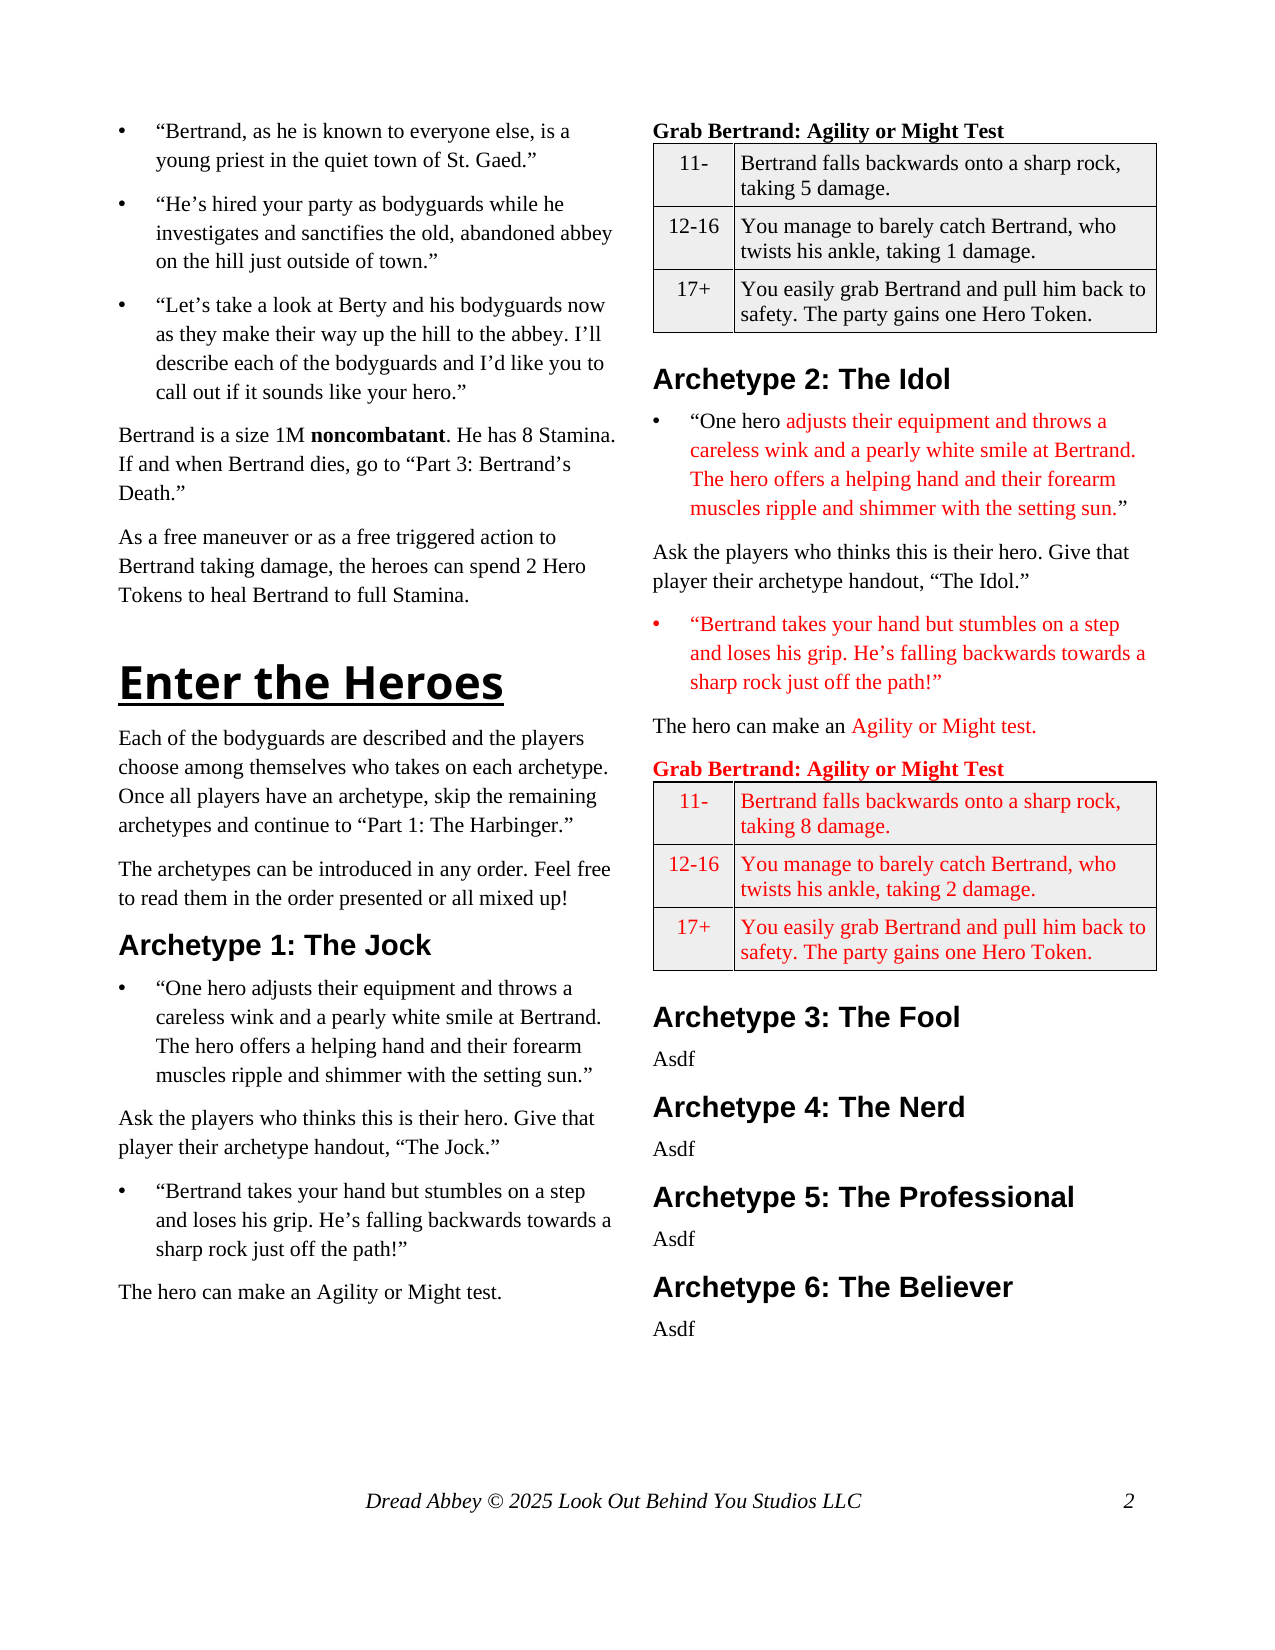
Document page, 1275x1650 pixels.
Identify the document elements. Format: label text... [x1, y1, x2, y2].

list “Bertrand, as he is known to everyone else, is a young priest in the quiet town of St. Gaed.” [118, 118, 622, 172]
table_header 11- [654, 783, 733, 844]
table_cell 17+ [654, 908, 733, 970]
table_cell You easily grab Bertrand and pull him back to safety. The party gains one Hero Token. [735, 270, 1156, 332]
text Ask the players who thinks this is their hero. Give that player their archetype handout, “The Jock.” [118, 1105, 622, 1159]
subtitle Archetype 6: The Believer [652, 1270, 1157, 1304]
list “One hero adjusts their equipment and throws a careless wink and a pearly white smile at Bertrand. The hero offers a helping hand and their forearm muscles ripple and shimmer with the setting sun.” [118, 975, 622, 1087]
subtitle Enter the Heroes [118, 650, 622, 713]
text Asdf [652, 1136, 1157, 1162]
text Grab Bertrand: Agility or Might Test [652, 118, 1157, 143]
text The hero can make an Agility or Might test. [652, 713, 1157, 738]
table_header Bertrand falls backwards onto a sharp rock, taking 8 damage. [735, 783, 1156, 844]
text The hero can make an Agility or Might test. [118, 1279, 622, 1304]
list “Bertrand takes your hand but stumbles on a step and loses his grip. He’s falling backwards towards a sharp rock just off the path!” [652, 611, 1157, 694]
subtitle Archetype 2: The Idol [652, 362, 1157, 396]
list “He’s hired your party as bodyguards while he investigates and sanctifies the old, abandoned abbey on the hill just outside of town.” [118, 191, 622, 274]
subtitle Archetype 1: The Jock [118, 928, 622, 962]
table_header 11- [654, 144, 733, 206]
table_header Bertrand falls backwards onto a sharp rock, taking 5 damage. [735, 144, 1156, 206]
table_cell 17+ [654, 270, 733, 332]
table_cell You easily grab Bertrand and pull him back to safety. The party gains one Hero Token. [735, 908, 1156, 970]
subtitle Archetype 3: The Fool [652, 1000, 1157, 1034]
list “Bertrand takes your hand but stumbles on a step and loses his grip. He’s falling backwards towards a sharp rock just off the path!” [118, 1178, 622, 1261]
text As a free maneuver or as a free triggered action to Bertrand taking damage, the heroes can spend 2 Hero Tokens to heal Bertrand to full Stamina. [118, 524, 622, 607]
subtitle Archetype 4: The Nerd [652, 1090, 1157, 1124]
text Ask the players who thinks this is their hero. Give that player their archetype handout, “The Idol.” [652, 539, 1157, 593]
text Bertrand is a size 1M noncombatant. He has 8 Stamina. If and when Bertrand dies, go to “Part 3: Bertrand’s Death.” [118, 422, 622, 506]
table_cell You manage to barely catch Bertrand, who twists his ankle, taking 1 damage. [735, 207, 1156, 269]
list “One hero adjusts their equipment and throws a careless wink and a pearly white smile at Bertrand. The hero offers a helping hand and their forearm muscles ripple and shimmer with the setting sun.” [652, 408, 1157, 520]
text Asdf [652, 1316, 1157, 1342]
text Grab Bertrand: Agility or Might Test [652, 756, 1157, 781]
text The archetypes can be introduced in any order. Feel free to read them in the order presented or all mixed up! [118, 856, 622, 910]
text Each of the bodyguards are described and the players choose among themselves who takes on each archetype. Once all players have an archetype, skip the remaining archetypes and continue to “Part 1: The Harbinger.” [118, 725, 622, 837]
table_cell 12-16 [654, 845, 733, 907]
text Asdf [652, 1226, 1157, 1252]
text Asdf [652, 1046, 1157, 1072]
table_cell 12-16 [654, 207, 733, 269]
table_cell You manage to barely catch Bertrand, who twists his ankle, taking 2 damage. [735, 845, 1156, 907]
list “Let’s take a look at Berty and his bodyguards now as they make their way up the hill to the abbey. I’ll describe each of the bodyguards and I’d like you to call out if it sounds like your hero.” [118, 292, 622, 404]
subtitle Archetype 5: The Professional [652, 1180, 1157, 1214]
